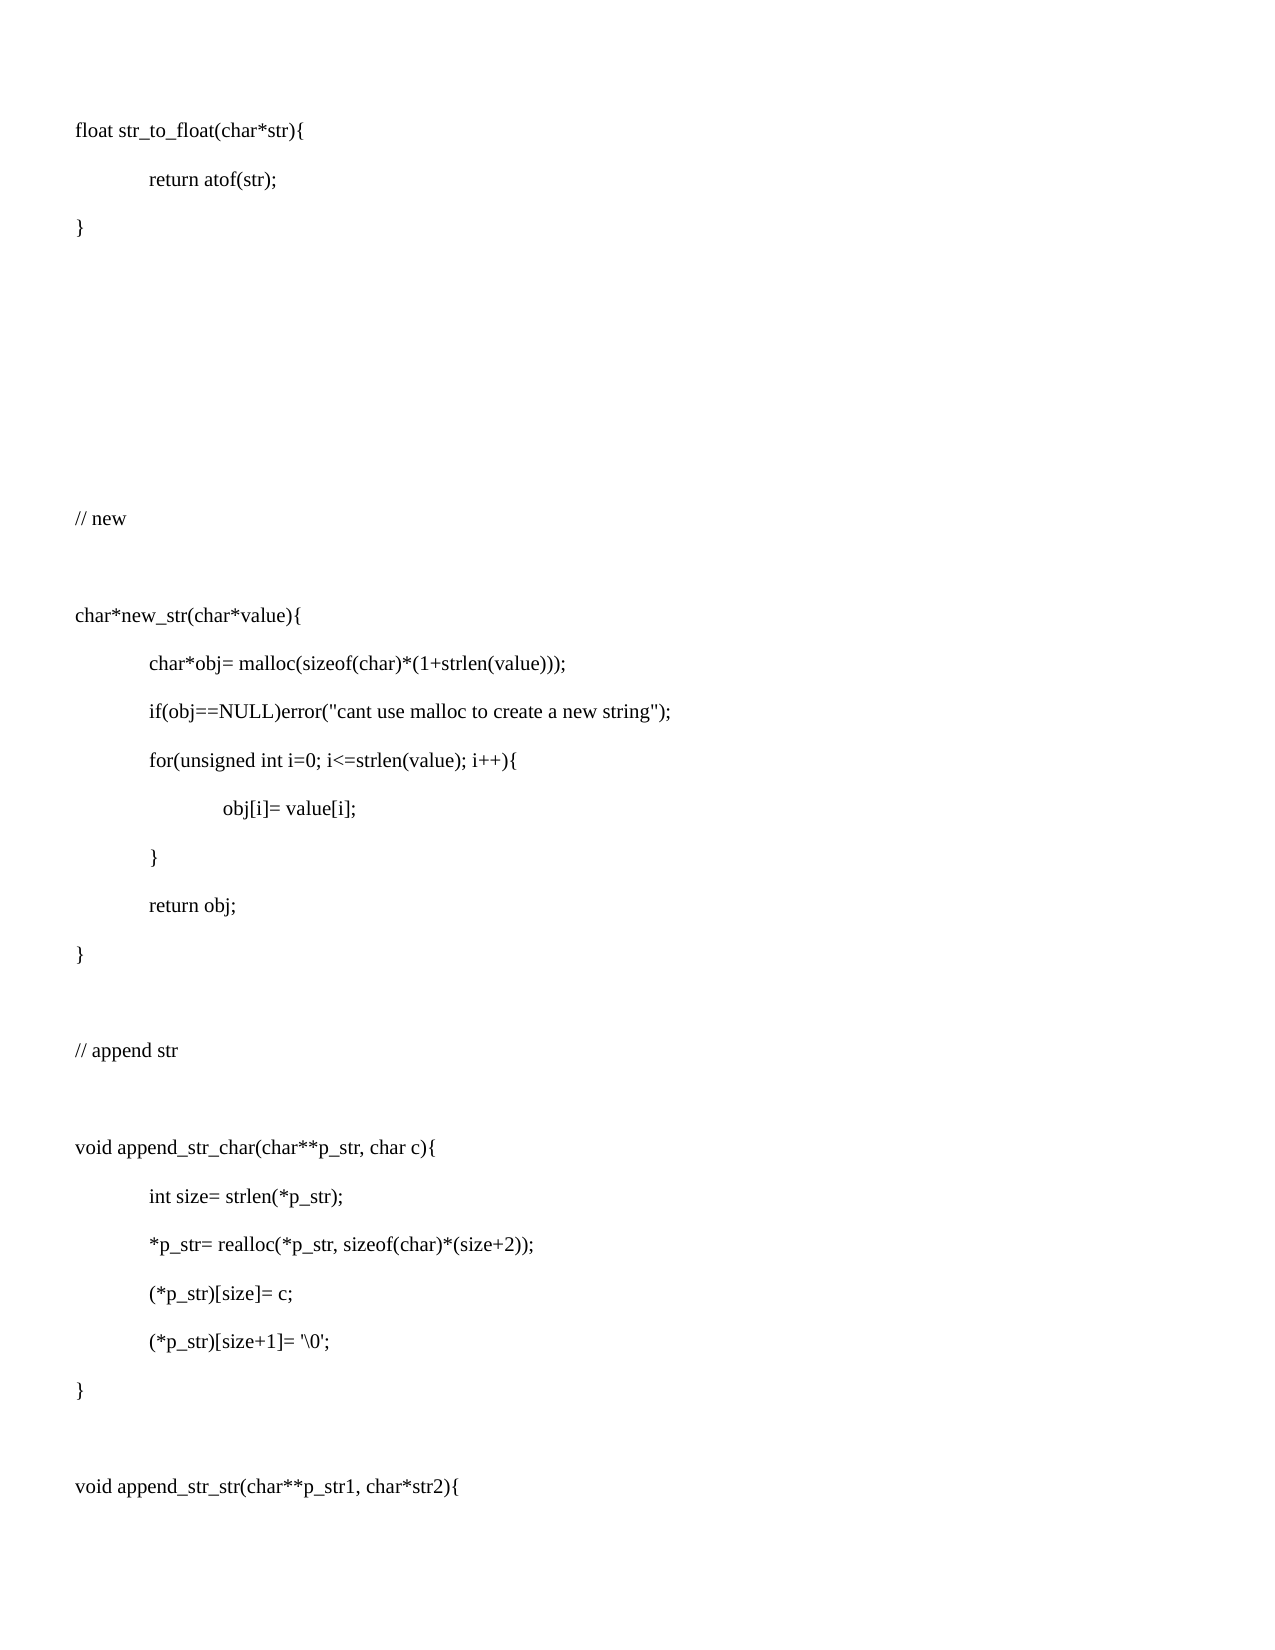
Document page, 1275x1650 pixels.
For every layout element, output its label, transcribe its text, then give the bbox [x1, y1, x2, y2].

text char*new_str(char*value){ [75, 602, 1209, 627]
text // append str [75, 1038, 1209, 1062]
text int size= strlen(*p_str); [75, 1184, 1209, 1208]
text } [75, 1377, 1209, 1402]
text char*obj= malloc(sizeof(char)*(1+strlen(value))); [75, 651, 1209, 675]
text for(unsigned int i=0; i<=strlen(value); i++){ [75, 748, 1209, 772]
text void append_str_char(char**p_str, char c){ [75, 1135, 1209, 1159]
text obj[i]= value[i]; [75, 796, 1209, 820]
text } [75, 215, 1209, 239]
text *p_str= realloc(*p_str, sizeof(char)*(size+2)); [75, 1232, 1209, 1256]
text // new [75, 506, 1209, 530]
text } [75, 942, 1209, 966]
text return atof(str); [75, 167, 1209, 191]
text void append_str_str(char**p_str1, char*str2){ [75, 1474, 1209, 1498]
text return obj; [75, 893, 1209, 917]
text (*p_str)[size+1]= '\0'; [75, 1329, 1209, 1353]
text float str_to_float(char*str){ [75, 118, 1209, 142]
text } [75, 845, 1209, 869]
text if(obj==NULL)error("cant use malloc to create a new string"); [75, 699, 1209, 723]
text (*p_str)[size]= c; [75, 1281, 1209, 1305]
